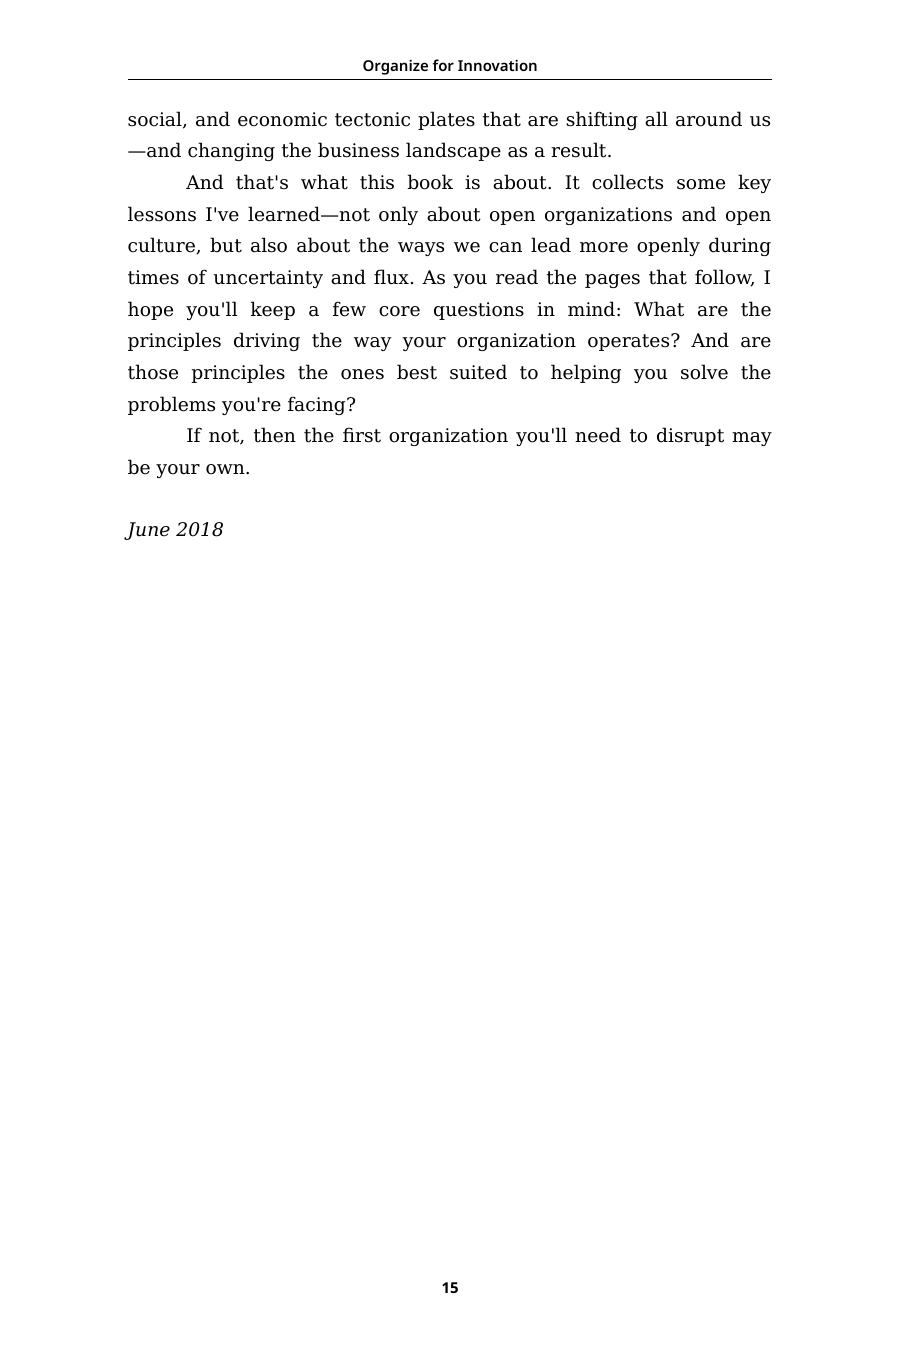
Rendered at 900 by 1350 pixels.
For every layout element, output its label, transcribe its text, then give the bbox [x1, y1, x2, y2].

text If not, then the first organization you'll need to disrupt may be your own. [127, 425, 772, 479]
text social, and economic tectonic plates that are shifting all around us—and changing the business landscape as a result. [127, 109, 772, 162]
text And that's what this book is about. It collects some key lessons I've learned—not only about open organizations and open culture, but also about the ways we can lead more openly during times of uncertainty and flux. As you read the pages that follow, I hope you'll keep a few core questions in mind: What are the principles driving the way your organization operates? And are those principles the ones best suited to helping you solve the problems you're facing? [127, 172, 772, 416]
text June 2018 [127, 519, 772, 541]
